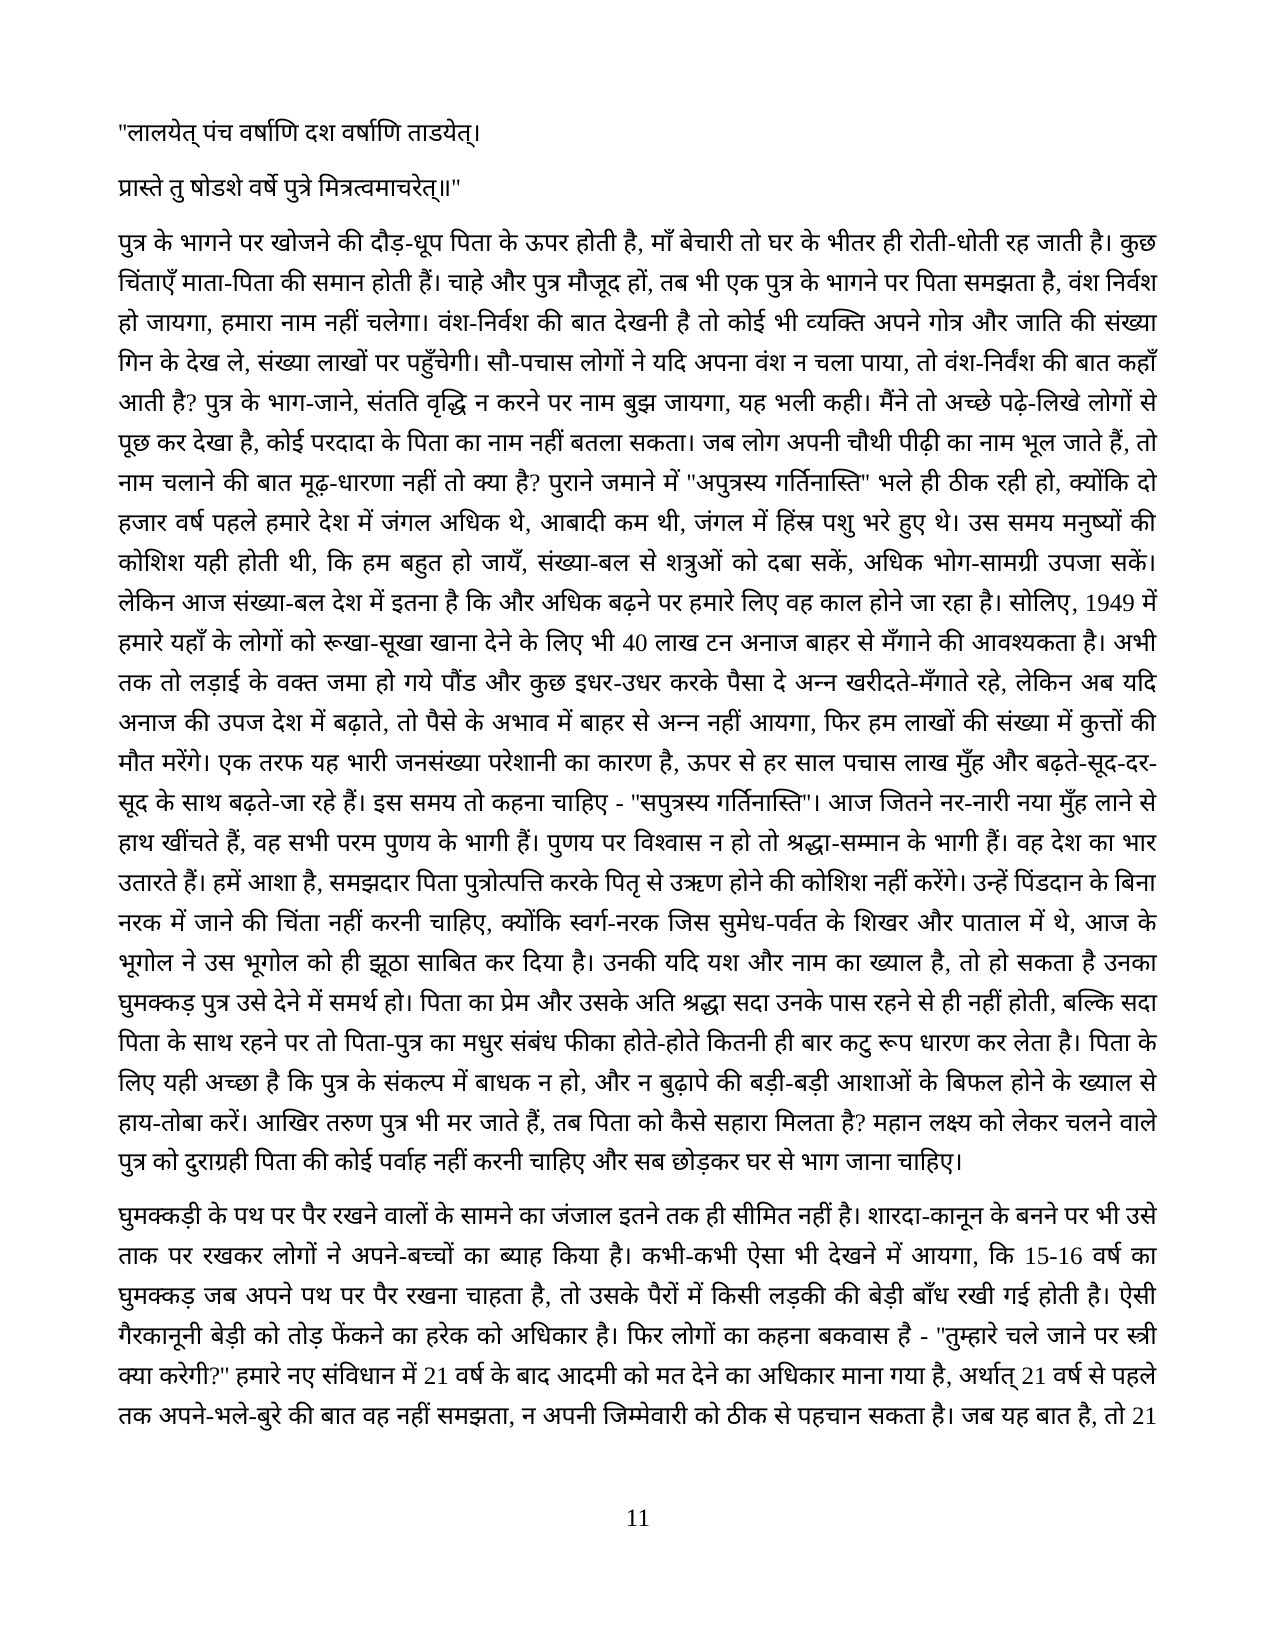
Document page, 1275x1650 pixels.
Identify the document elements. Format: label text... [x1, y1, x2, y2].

text पुत्र के भागने पर खोजने की दौड़-धूप पिता के ऊपर होती है, माँ बेचारी तो घर के भीतर ही रोती-धोती रह जाती है। कुछ चिंताएँ माता-पिता की समान होती हैं। चाहे और पुत्र मौजूद हों, तब भी एक पुत्र के भागने पर पिता समझता है, वंश निर्वश हो जायगा, हमारा नाम नहीं चलेगा। वंश-निर्वश की बात देखनी है तो कोई भी व्‍यक्ति अपने गोत्र और जाति की संख्‍या गिन के देख ले, संख्‍या लाखों पर पहुँचेगी। सौ-पचास लोगों ने यदि अपना वंश न चला पाया, तो वंश-निर्वंश की बात कहाँ आती है? पुत्र के भाग-जाने, संतति वृद्धि न करने पर नाम बुझ जायगा, यह भली कही। मैंने तो अच्‍छे पढ़े-लिखे लोगों से पूछ कर देखा है, कोई परदादा के पिता का नाम नहीं बतला सकता। जब लोग अपनी चौथी पीढ़ी का नाम भूल जाते हैं, तो नाम चलाने की बात मूढ़-धारणा नहीं तो क्या है? पुराने जमाने में ''अपुत्रस्‍य गर्ति‍नास्ति'' भले ही ठीक रही हो, क्‍योंकि दो हजार वर्ष पहले हमारे देश में जंगल अधिक थे, आबादी कम थी, जंगल में हिंस्र पशु भरे हुए थे। उस समय मनुष्‍यों की कोशिश यही होती थी, कि हम बहुत हो जायँ, संख्‍या-बल से शत्रुओं को दबा सकें, अधिक भोग-सामग्री उपजा सकें। लेकिन आज संख्‍या-बल देश में इतना है कि और अधिक बढ़ने पर हमारे लिए वह काल होने जा रहा है। सोलिए, 1949 में हमारे यहाँ के लोगों को रूखा-सूखा खाना देने के लिए भी 40 लाख टन अनाज बाहर से मँगाने की आवश्‍यकता है। अभी तक तो लड़ाई के वक्‍त जमा हो गये पौंड और कुछ इधर-उधर करके पैसा दे अन्‍न खरीदते-मँगाते रहे, लेकिन अब यदि अनाज की उपज देश में बढ़ाते, तो पैसे के अभाव में बाहर से अन्‍न नहीं आयगा, फिर हम लाखों की संख्‍या में कुत्तों की मौत मरेंगे। एक तरफ यह भारी जनसंख्‍या परेशानी का कारण है, ऊपर से हर साल पचास लाख मुँह और बढ़ते-सूद-दर-सूद के साथ बढ़ते-जा रहे हैं। इस समय तो कहना चाहिए - ''सपुत्रस्‍य गर्ति‍नास्ति''। आज जितने नर-नारी नया मुँह लाने से हाथ खींचते हैं, वह सभी परम पुणय के भागी हैं। पुणय पर विश्‍वास न हो तो श्रद्धा-सम्‍मान के भागी हैं। वह देश का भार उतारते हैं। हमें आशा है, समझदार पिता पुत्रोत्‍पत्ति करके पितृ से उऋण होने की कोशिश नहीं करेंगे। उन्‍हें पिंडदान के बिना नरक में जाने की चिंता नहीं करनी चाहिए, क्‍योंकि स्वर्ग-नरक जिस सुमेध-पर्वत के शिखर और पाताल में थे, आज के भूगोल ने उस भूगोल को ही झूठा साबित कर दिया है। उनकी यदि यश और नाम का ख्‍याल है, तो हो सकता है उनका घुमक्कड़ पुत्र उसे देने में समर्थ हो। पिता का प्रेम और उसके अति श्रद्धा सदा उनके पास रहने से ही नहीं होती, बल्कि सदा पिता के साथ रहने पर तो पिता-पुत्र का मधुर संबंध फीका होते-होते कितनी ही बार कटु रूप धारण कर लेता है। पिता के लिए यही अच्छा है कि पुत्र के संकल्‍प में बाधक न हो, और न बुढ़ापे की बड़ी-बड़ी आशाओं के बिफल होने के ख्‍याल से हाय-तोबा करें। आखिर तरुण पुत्र भी मर जाते हैं, तब पिता को कैसे सहारा मिलता है? महान लक्ष्‍य को लेकर चलने वाले पुत्र को दुराग्रही पिता की कोई पर्वाह नहीं करनी चाहिए और सब छोड़कर घर से भाग जाना चाहिए। [118, 228, 1157, 1180]
text प्रास्‍ते तु षोडशे वर्षे पुत्रे मित्रत्‍वमाचरेत्॥'' [118, 173, 1157, 206]
text ''लालयेत् पंच वर्षाणि दश वर्षाणि ताडयेत्। [118, 118, 1157, 152]
text घुमक्कड़ी के पथ पर पैर रखने वालों के सामने का जंजाल इतने तक ही सीमित नहीं है। शारदा-कानून के बनने पर भी उसे ताक पर रखकर लोगों ने अपने-बच्‍चों का ब्‍याह किया है। कभी-कभी ऐसा भी देखने में आयगा, कि 15-16 वर्ष का घुमक्कड़ जब अपने पथ पर पैर रखना चाहता है, तो उसके पैरों में किसी लड़की की बेड़ी बाँध रखी गई होती है। ऐसी गैरकानूनी बेड़ी को तोड़ फेंकने का हरेक को अधिकार है। फिर लोगों का कहना बकवास है - ''तुम्‍हारे चले जाने पर स्‍त्री क्या करेगी?'' हमारे नए संविधान में 21 वर्ष के बाद आदमी को मत देने का अधिकार माना गया है, अर्थात् 21 वर्ष से पहले तक अपने-भले-बुरे की बात वह नहीं समझता, न अपनी जिम्‍मेवारी को ठीक से पहचान सकता है। जब यह बात है, तो 21 [118, 1201, 1157, 1435]
